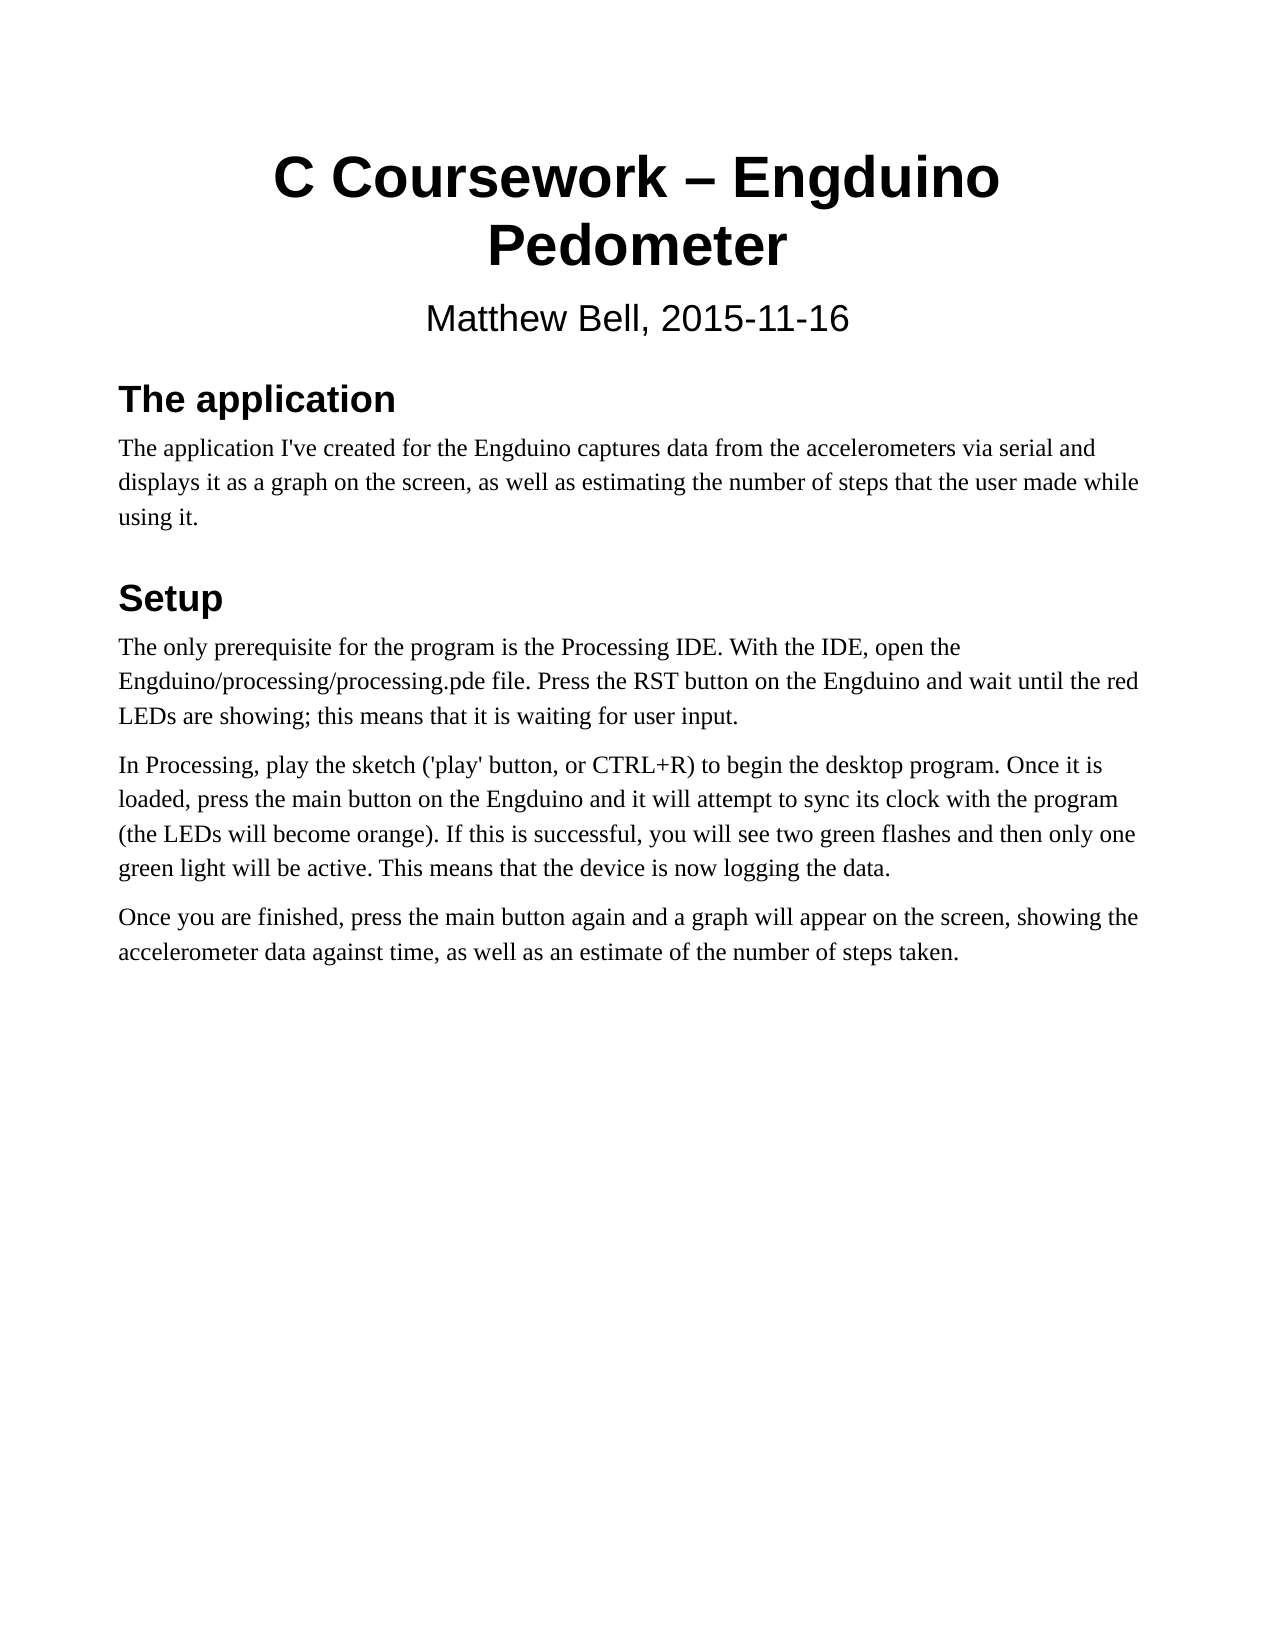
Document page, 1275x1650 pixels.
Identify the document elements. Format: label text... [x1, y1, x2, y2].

subtitle The application [118, 377, 1157, 420]
text The only prerequisite for the program is the Processing IDE. With the IDE, open the Engduino/processing/processing.pde file. Press the RST button on the Engduino and wait until the red LEDs are showing; this means that it is waiting for user input. [118, 632, 1157, 730]
subtitle Matthew Bell, 2015-11-16 [118, 296, 1157, 339]
subtitle Setup [118, 576, 1157, 619]
text Once you are finished, press the main button again and a graph will appear on the screen, showing the accelerometer data against time, as well as an estimate of the number of steps taken. [118, 902, 1157, 966]
text The application I've created for the Engduino captures data from the accelerometers via serial and displays it as a graph on the screen, as well as estimating the number of steps that the user made while using it. [118, 433, 1157, 531]
text In Processing, play the sketch ('play' button, or CTRL+R) to begin the desktop program. Once it is loaded, press the main button on the Engduino and it will attempt to sync its clock with the program (the LEDs will become orange). If this is successful, you will see two green flashes and then only one green light will be active. This means that the device is now logging the data. [118, 750, 1157, 882]
title C Coursework – Engduino Pedometer [118, 143, 1157, 277]
